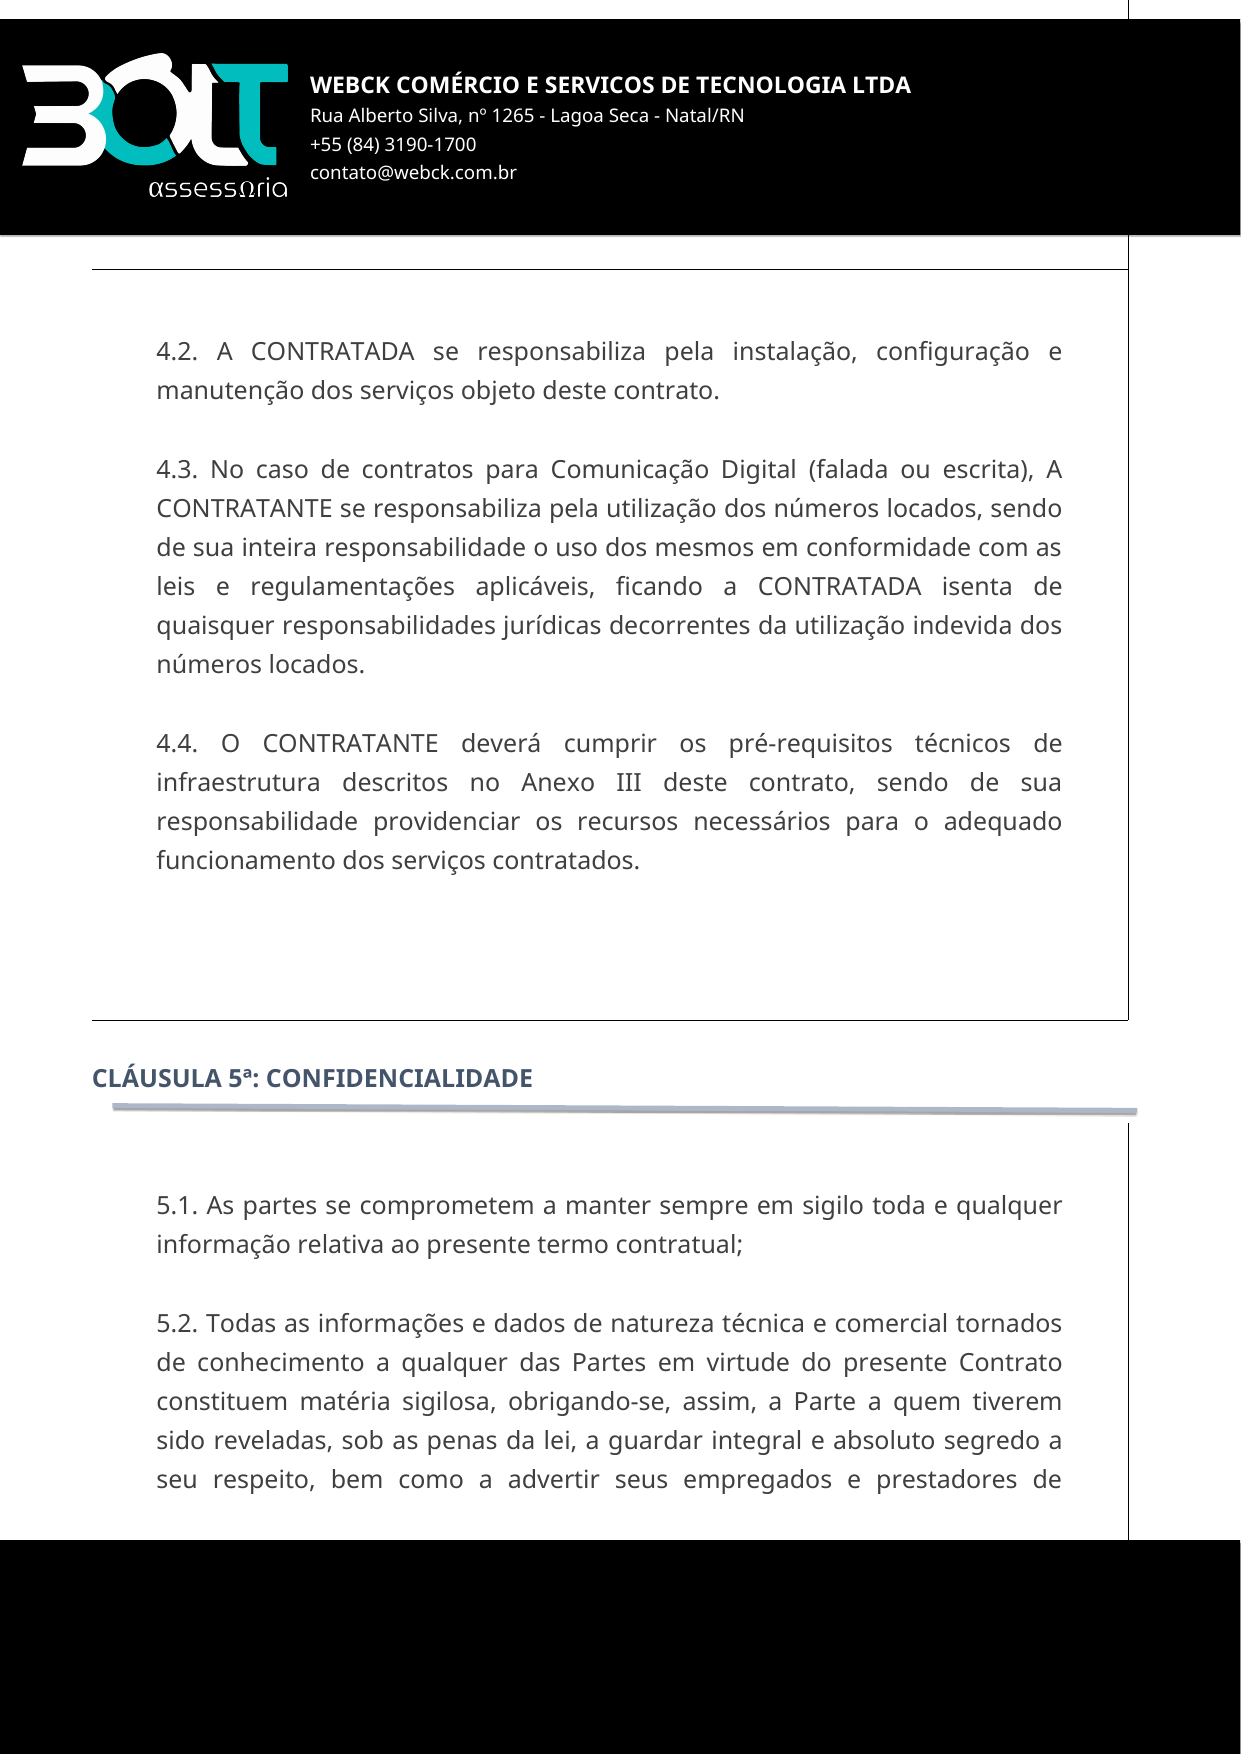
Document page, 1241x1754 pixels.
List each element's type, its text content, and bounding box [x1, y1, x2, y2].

text 4.3. No caso de contratos para Comunicação Digital (falada ou escrita), A CONTRATANTE se responsabiliza pela utilização dos números locados, sendo de sua inteira responsabilidade o uso dos mesmos em conformidade com as leis e regulamentações aplicáveis, ficando a CONTRATADA isenta de quaisquer responsabilidades jurídicas decorrentes da utilização indevida dos números locados. [92, 387, 1128, 661]
text CLÁUSULA 5ª: CONFIDENCIALIDADE [92, 1061, 1128, 1095]
text 4.2. A CONTRATADA se responsabiliza pela instalação, configuração e manutenção dos serviços objeto deste contrato. [92, 269, 1128, 387]
text 4.4. O CONTRATANTE deverá cumprir os pré-requisitos técnicos de infraestrutura descritos no Anexo III deste contrato, sendo de sua responsabilidade providenciar os recursos necessários para o adequado funcionamento dos serviços contratados. [92, 661, 1128, 877]
text 5.2. Todas as informações e dados de natureza técnica e comercial tornados de conhecimento a qualquer das Partes em virtude do presente Contrato constituem matéria sigilosa, obrigando-se, assim, a Parte a quem tiverem sido reveladas, sob as penas da lei, a guardar integral e absoluto segredo a seu respeito, bem como a advertir seus empregados e prestadores de serviços sobre a feição sigilosa dos mesmos, comprometendo-se, ainda, a deles não fazer uso em proveito próprio, diretamente ou por interposta pessoa, sob pena de responder civil e penalmente pelo descumprimento de dita obrigação; [92, 1241, 1128, 1540]
text 5.1. As partes se comprometem a manter sempre em sigilo toda e qualquer informação relativa ao presente termo contratual; [92, 1123, 1128, 1241]
